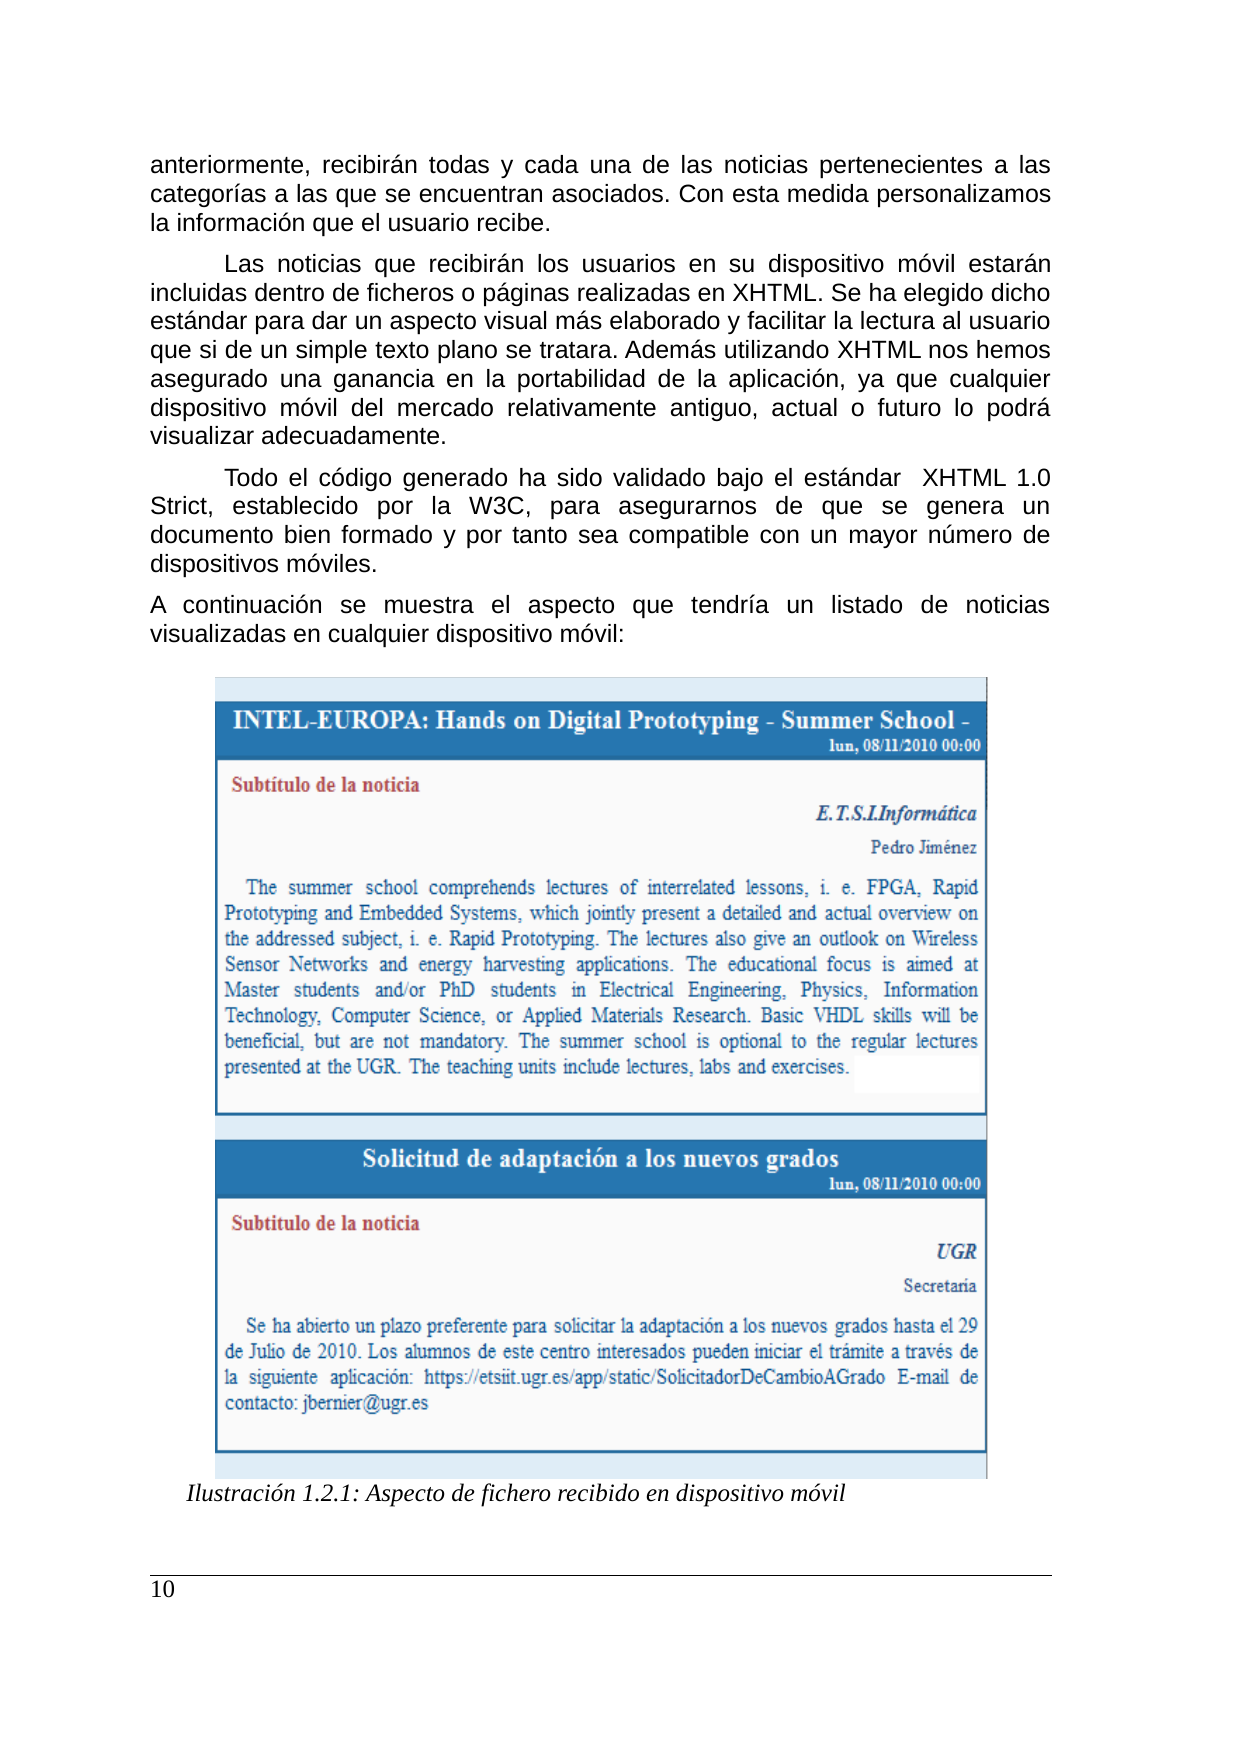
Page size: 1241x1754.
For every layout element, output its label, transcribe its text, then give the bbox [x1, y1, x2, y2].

text Todo el código generado ha sido validado bajo el estándar XHTML 1.0 Strict, establecido por la W3C, para asegurarnos de que se genera un documento bien formado y por tanto sea compatible con un mayor número de dispositivos móviles. [150, 462, 1052, 577]
text Ilustración 1.2.1: Aspecto de fichero recibido en dispositivo móvil [186, 672, 1016, 1507]
text Las noticias que recibirán los usuarios en su dispositivo móvil estarán incluidas dentro de ficheros o páginas realizadas en XHTML. Se ha elegido dicho estándar para dar un aspecto visual más elaborado y facilitar la lectura al usuario que si de un simple texto plano se tratara. Además utilizando XHTML nos hemos asegurado una ganancia en la portabilidad de la aplicación, ya que cualquier dispositivo móvil del mercado relativamente antiguo, actual o futuro lo podrá visualizar adecuadamente. [150, 249, 1052, 450]
text A continuación se muestra el aspecto que tendría un listado de noticias visualizadas en cualquier dispositivo móvil: [150, 590, 1052, 647]
text anteriormente, recibirán todas y cada una de las noticias pertenecientes a las categorías a las que se encuentran asociados. Con esta medida personalizamos la información que el usuario recibe. [150, 150, 1052, 236]
picture [215, 677, 988, 1479]
